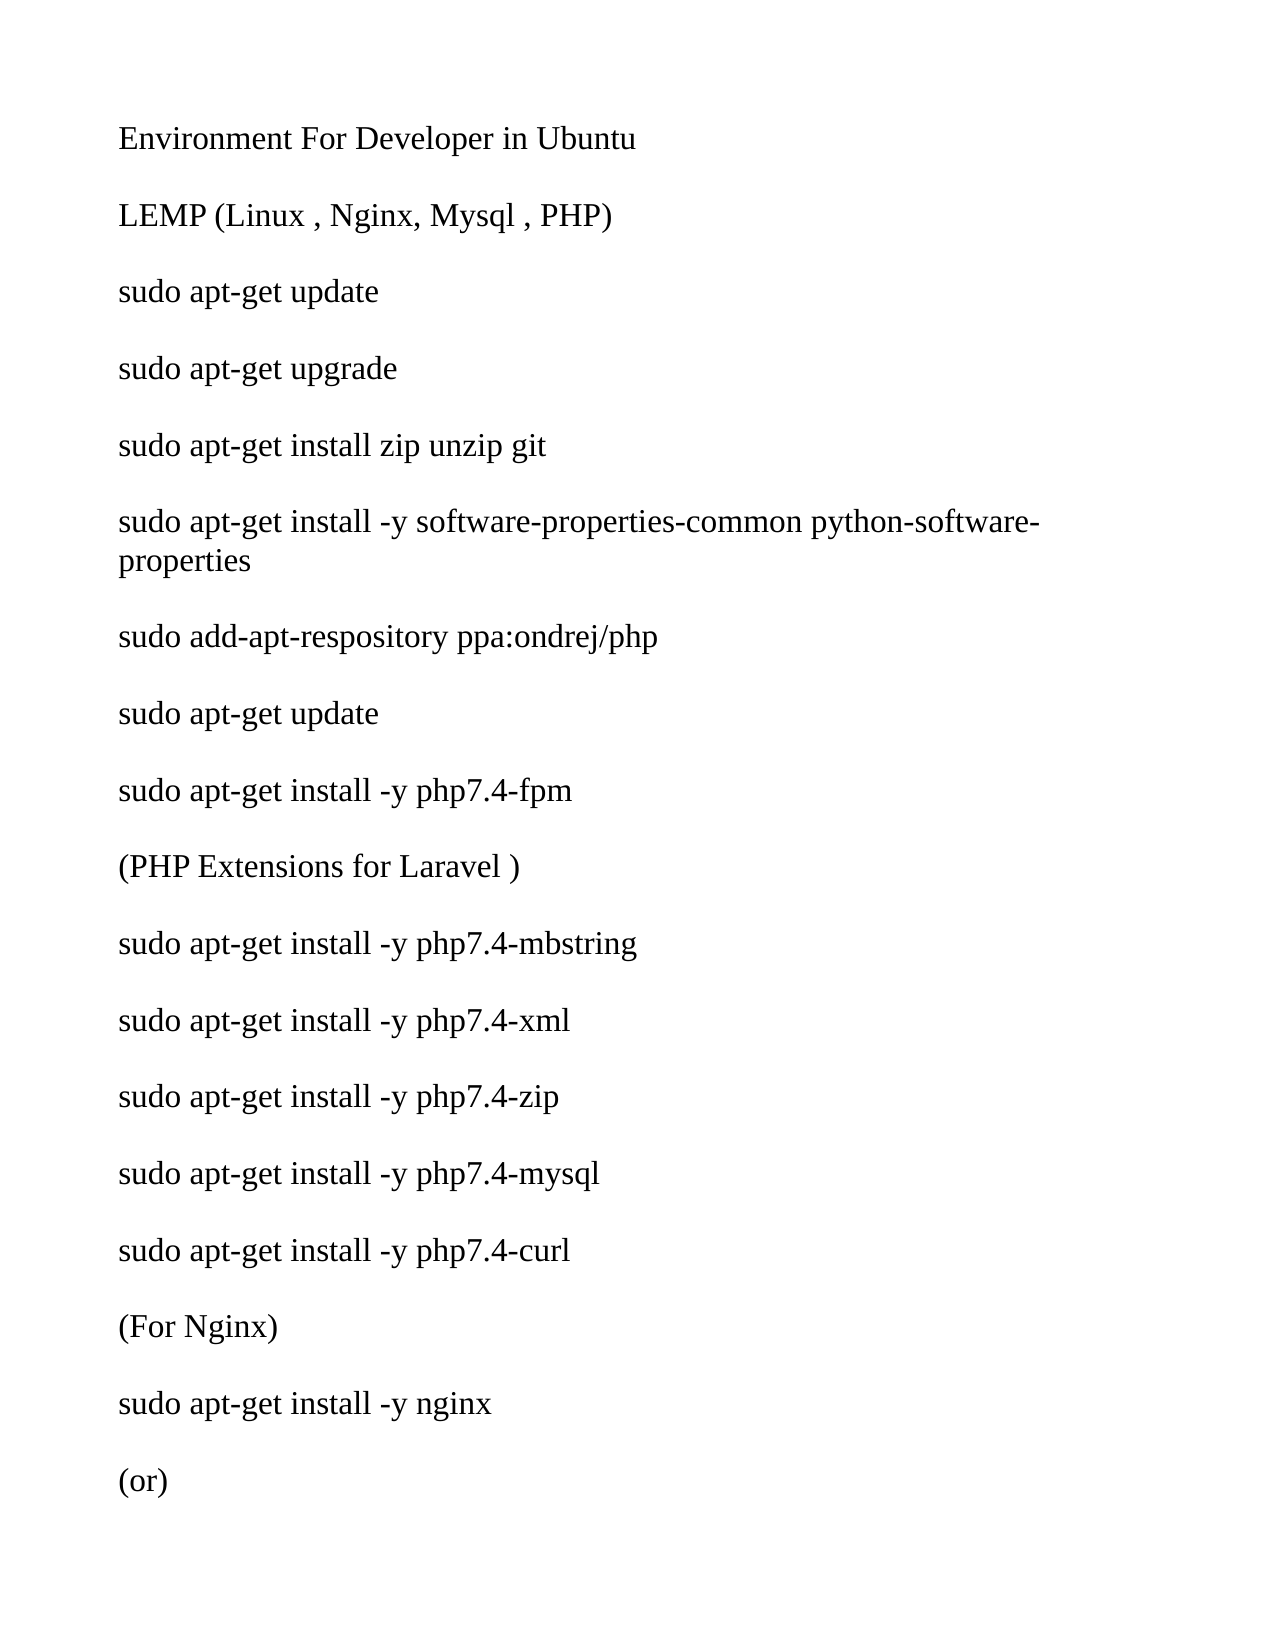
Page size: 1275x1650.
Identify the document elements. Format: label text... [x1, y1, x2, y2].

text LEMP (Linux , Nginx, Mysql , PHP) [118, 195, 1157, 233]
text sudo apt-get install -y software-properties-common python-software-properties [118, 501, 1157, 578]
text sudo apt-get install -y php7.4-xml [118, 1000, 1157, 1038]
text (or) [118, 1460, 1157, 1498]
text sudo apt-get install -y php7.4-fpm [118, 770, 1157, 808]
text sudo apt-get update [118, 271, 1157, 310]
text sudo apt-get install -y php7.4-zip [118, 1076, 1157, 1115]
text Environment For Developer in Ubuntu [118, 118, 1157, 156]
text sudo apt-get update [118, 693, 1157, 731]
text sudo apt-get install -y php7.4-mysql [118, 1153, 1157, 1191]
text sudo add-apt-respository ppa:ondrej/php [118, 616, 1157, 655]
text sudo apt-get install zip unzip git [118, 425, 1157, 463]
text (For Nginx) [118, 1306, 1157, 1345]
text sudo apt-get install -y nginx [118, 1383, 1157, 1421]
text sudo apt-get install -y php7.4-mbstring [118, 923, 1157, 961]
text (PHP Extensions for Laravel ) [118, 846, 1157, 885]
text sudo apt-get upgrade [118, 348, 1157, 386]
text sudo apt-get install -y php7.4-curl [118, 1230, 1157, 1268]
